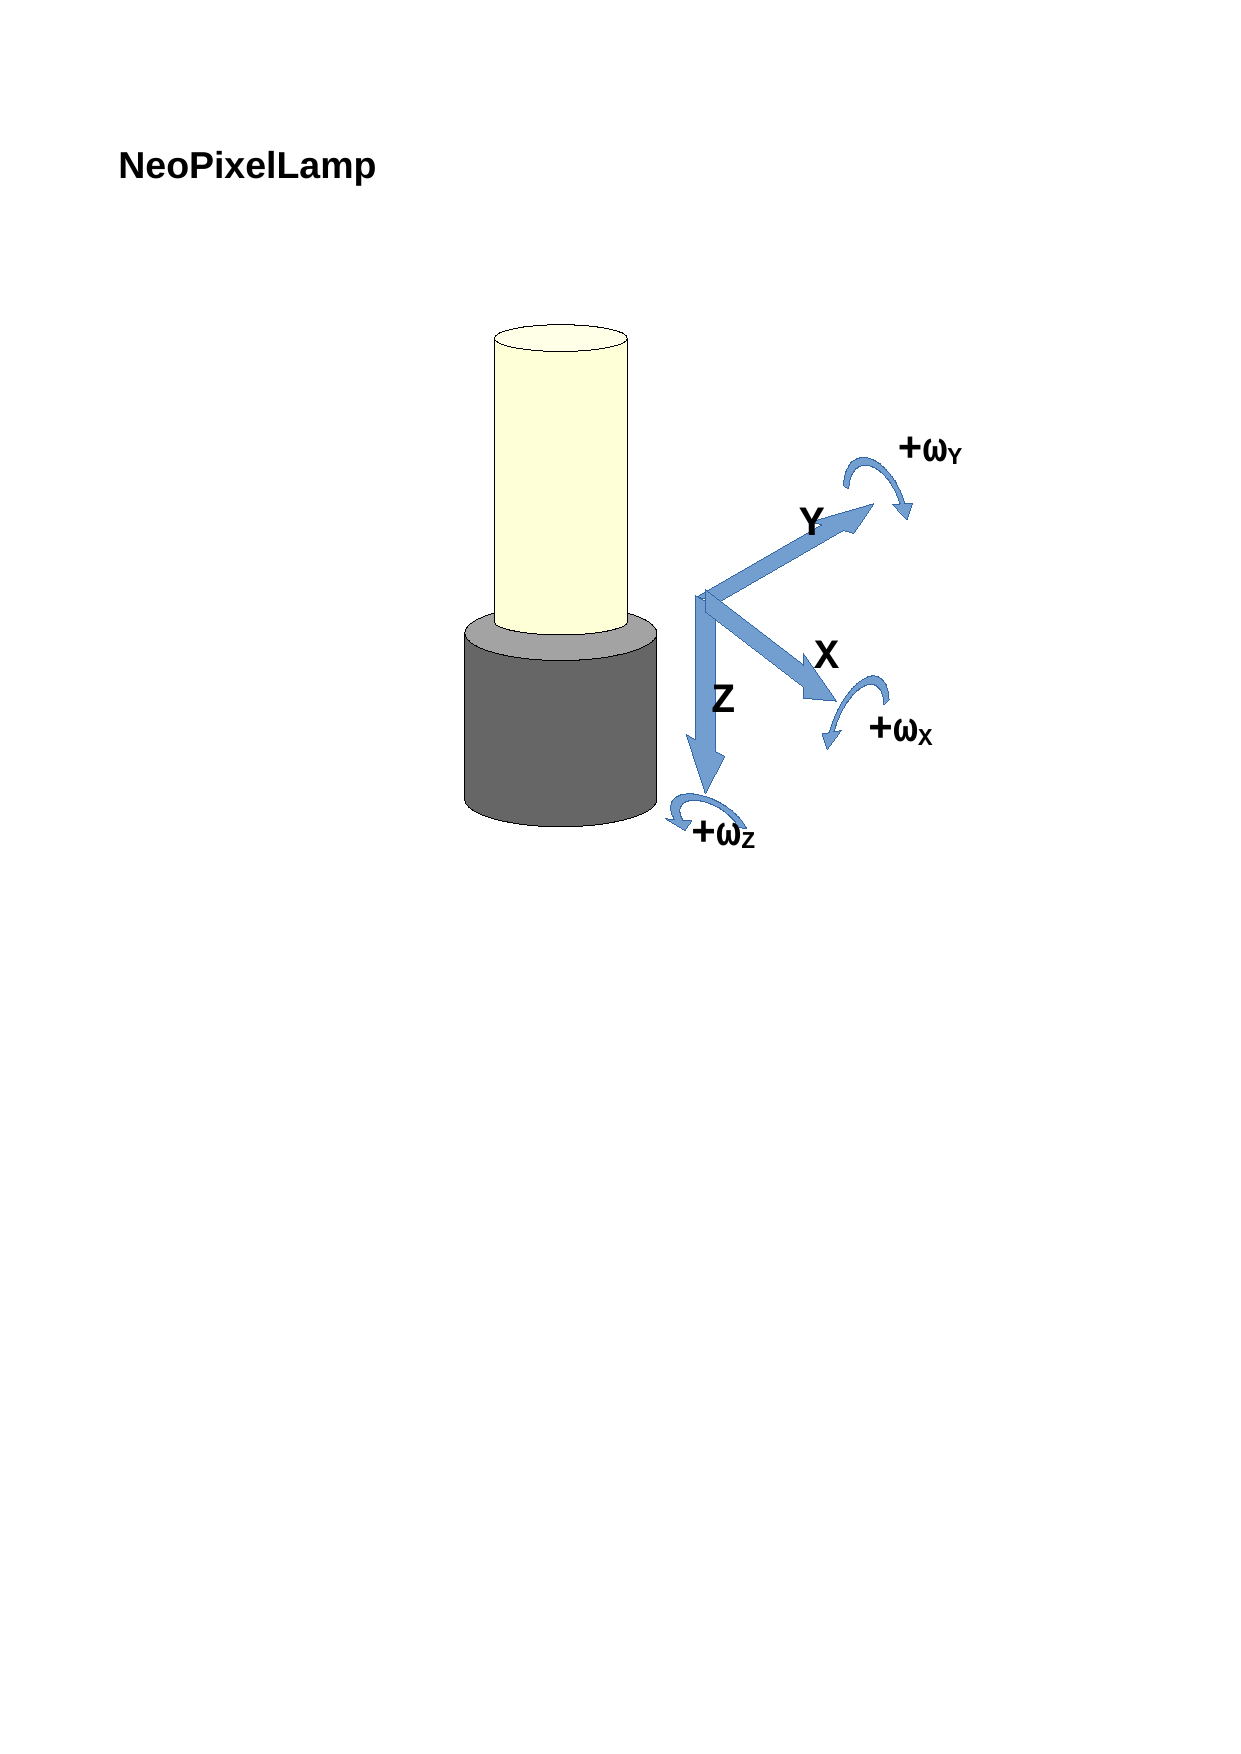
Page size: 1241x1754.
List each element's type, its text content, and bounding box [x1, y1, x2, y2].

subtitle NeoPixelLamp [118, 143, 1122, 186]
